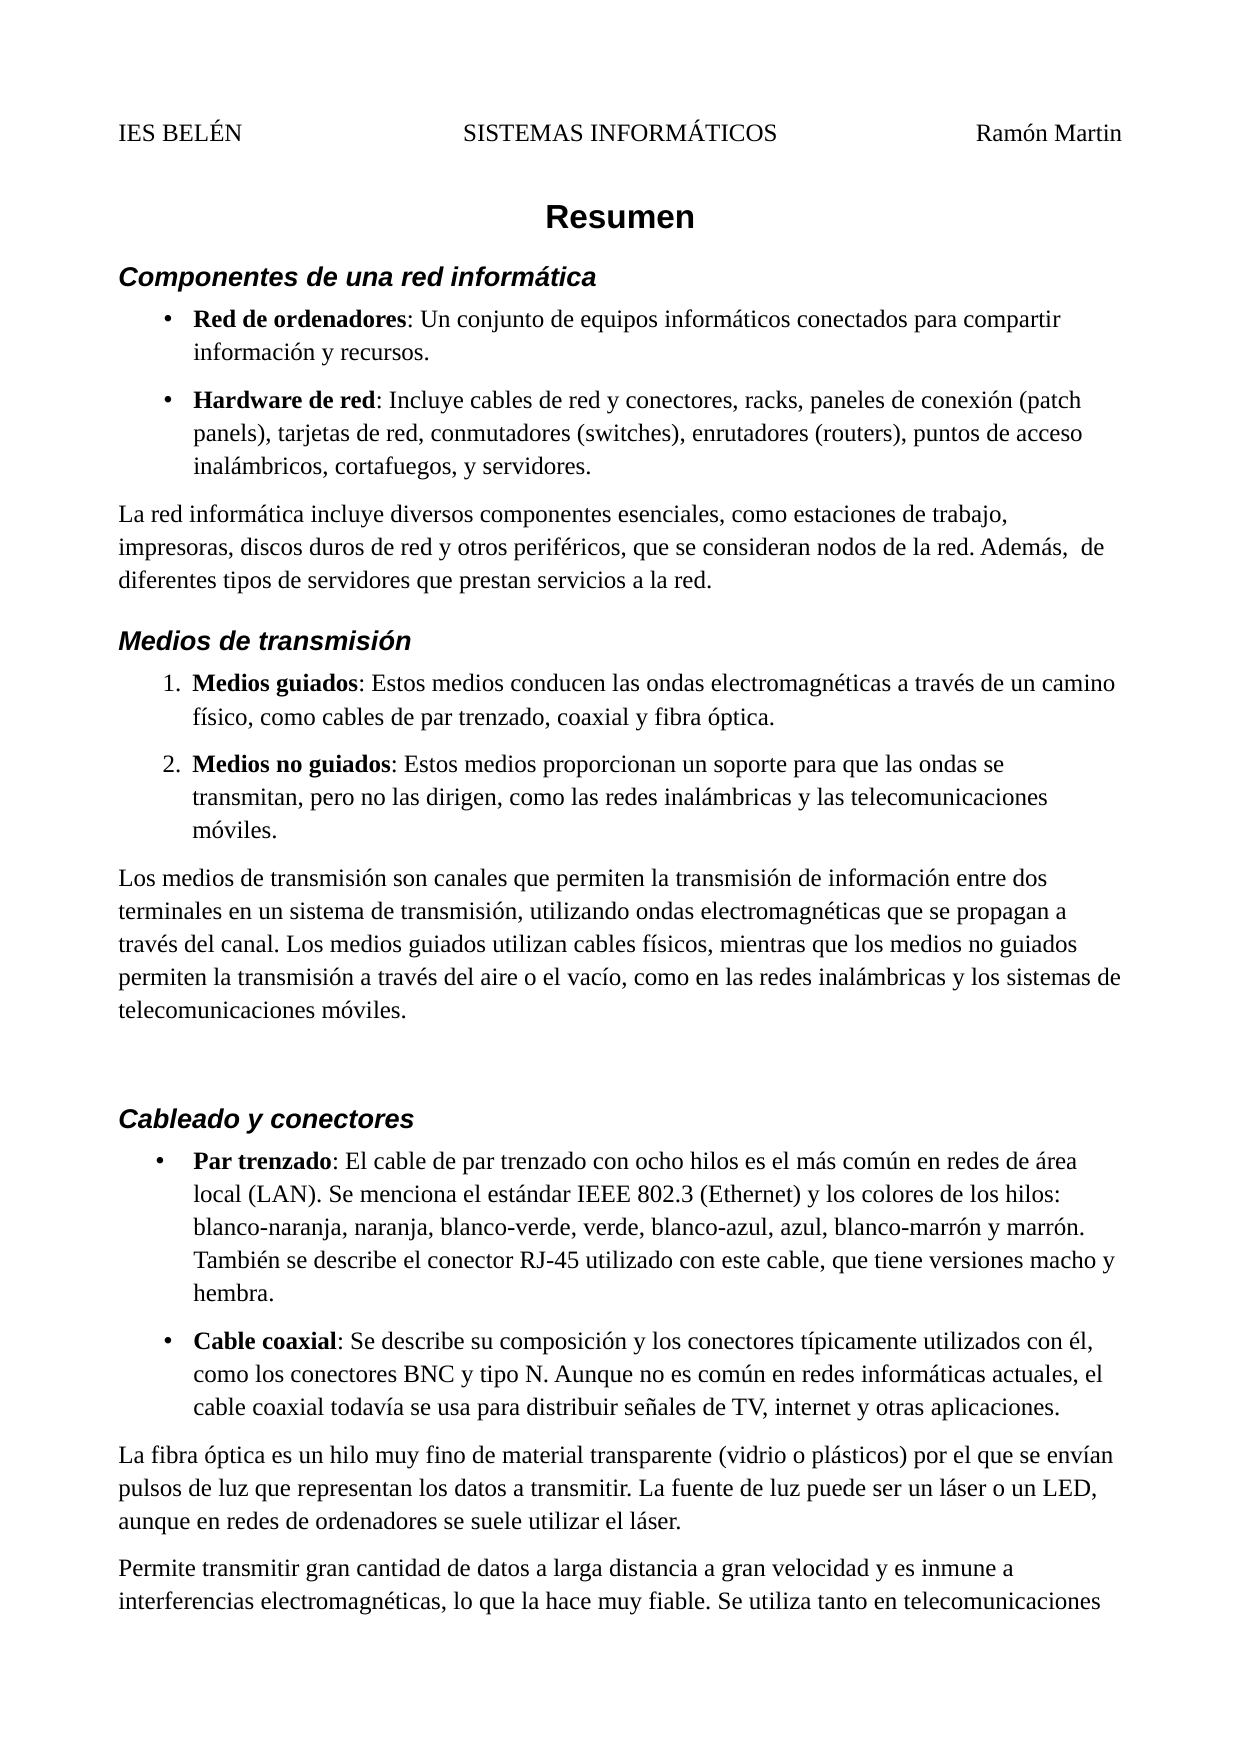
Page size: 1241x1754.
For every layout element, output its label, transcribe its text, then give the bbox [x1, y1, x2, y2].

subtitle Resumen [118, 197, 1122, 236]
subtitle Cableado y conectores [118, 1103, 1122, 1134]
list Hardware de red: Incluye cables de red y conectores, racks, paneles de conexión (patch panels), tarjetas de red, conmutadores (switches), enrutadores (routers), puntos de acceso inalámbricos, cortafuegos, y servidores. [164, 385, 1122, 480]
list Medios guiados: Estos medios conducen las ondas electromagnéticas a través de un camino físico, como cables de par trenzado, coaxial y fibra óptica. [162, 668, 1122, 730]
text Permite transmitir gran cantidad de datos a larga distancia a gran velocidad y es inmune a interferencias electromagnéticas, lo que la hace muy fiable. Se utiliza tanto en telecomunicaciones [118, 1553, 1122, 1615]
text La red informática incluye diversos componentes esenciales, como estaciones de trabajo, impresoras, discos duros de red y otros periféricos, que se consideran nodos de la red. Además, de diferentes tipos de servidores que prestan servicios a la red. [118, 499, 1122, 593]
text La fibra óptica es un hilo muy fino de material transparente (vidrio o plásticos) por el que se envían pulsos de luz que representan los datos a transmitir. La fuente de luz puede ser un láser o un LED, aunque en redes de ordenadores se suele utilizar el láser. [118, 1440, 1122, 1534]
list Red de ordenadores: Un conjunto de equipos informáticos conectados para compartir información y recursos. [164, 304, 1122, 366]
subtitle Medios de transmisión [118, 625, 1122, 656]
list Par trenzado: El cable de par trenzado con ocho hilos es el más común en redes de área local (LAN). Se menciona el estándar IEEE 802.3 (Ethernet) y los colores de los hilos: blanco-naranja, naranja, blanco-verde, verde, blanco-azul, azul, blanco-marrón y marrón. También se describe el conector RJ-45 utilizado con este cable, que tiene versiones macho y hembra. [156, 1146, 1122, 1307]
list Medios no guiados: Estos medios proporcionan un soporte para que las ondas se transmitan, pero no las dirigen, como las redes inalámbricas y las telecomunicaciones móviles. [162, 749, 1122, 844]
subtitle Componentes de una red informática [118, 261, 1122, 292]
list Cable coaxial: Se describe su composición y los conectores típicamente utilizados con él, como los conectores BNC y tipo N. Aunque no es común en redes informáticas actuales, el cable coaxial todavía se usa para distribuir señales de TV, internet y otras aplicaciones. [164, 1326, 1122, 1421]
text Los medios de transmisión son canales que permiten la transmisión de información entre dos terminales en un sistema de transmisión, utilizando ondas electromagnéticas que se propagan a través del canal. Los medios guiados utilizan cables físicos, mientras que los medios no guiados permiten la transmisión a través del aire o el vacío, como en las redes inalámbricas y los sistemas de telecomunicaciones móviles. [118, 863, 1122, 1024]
